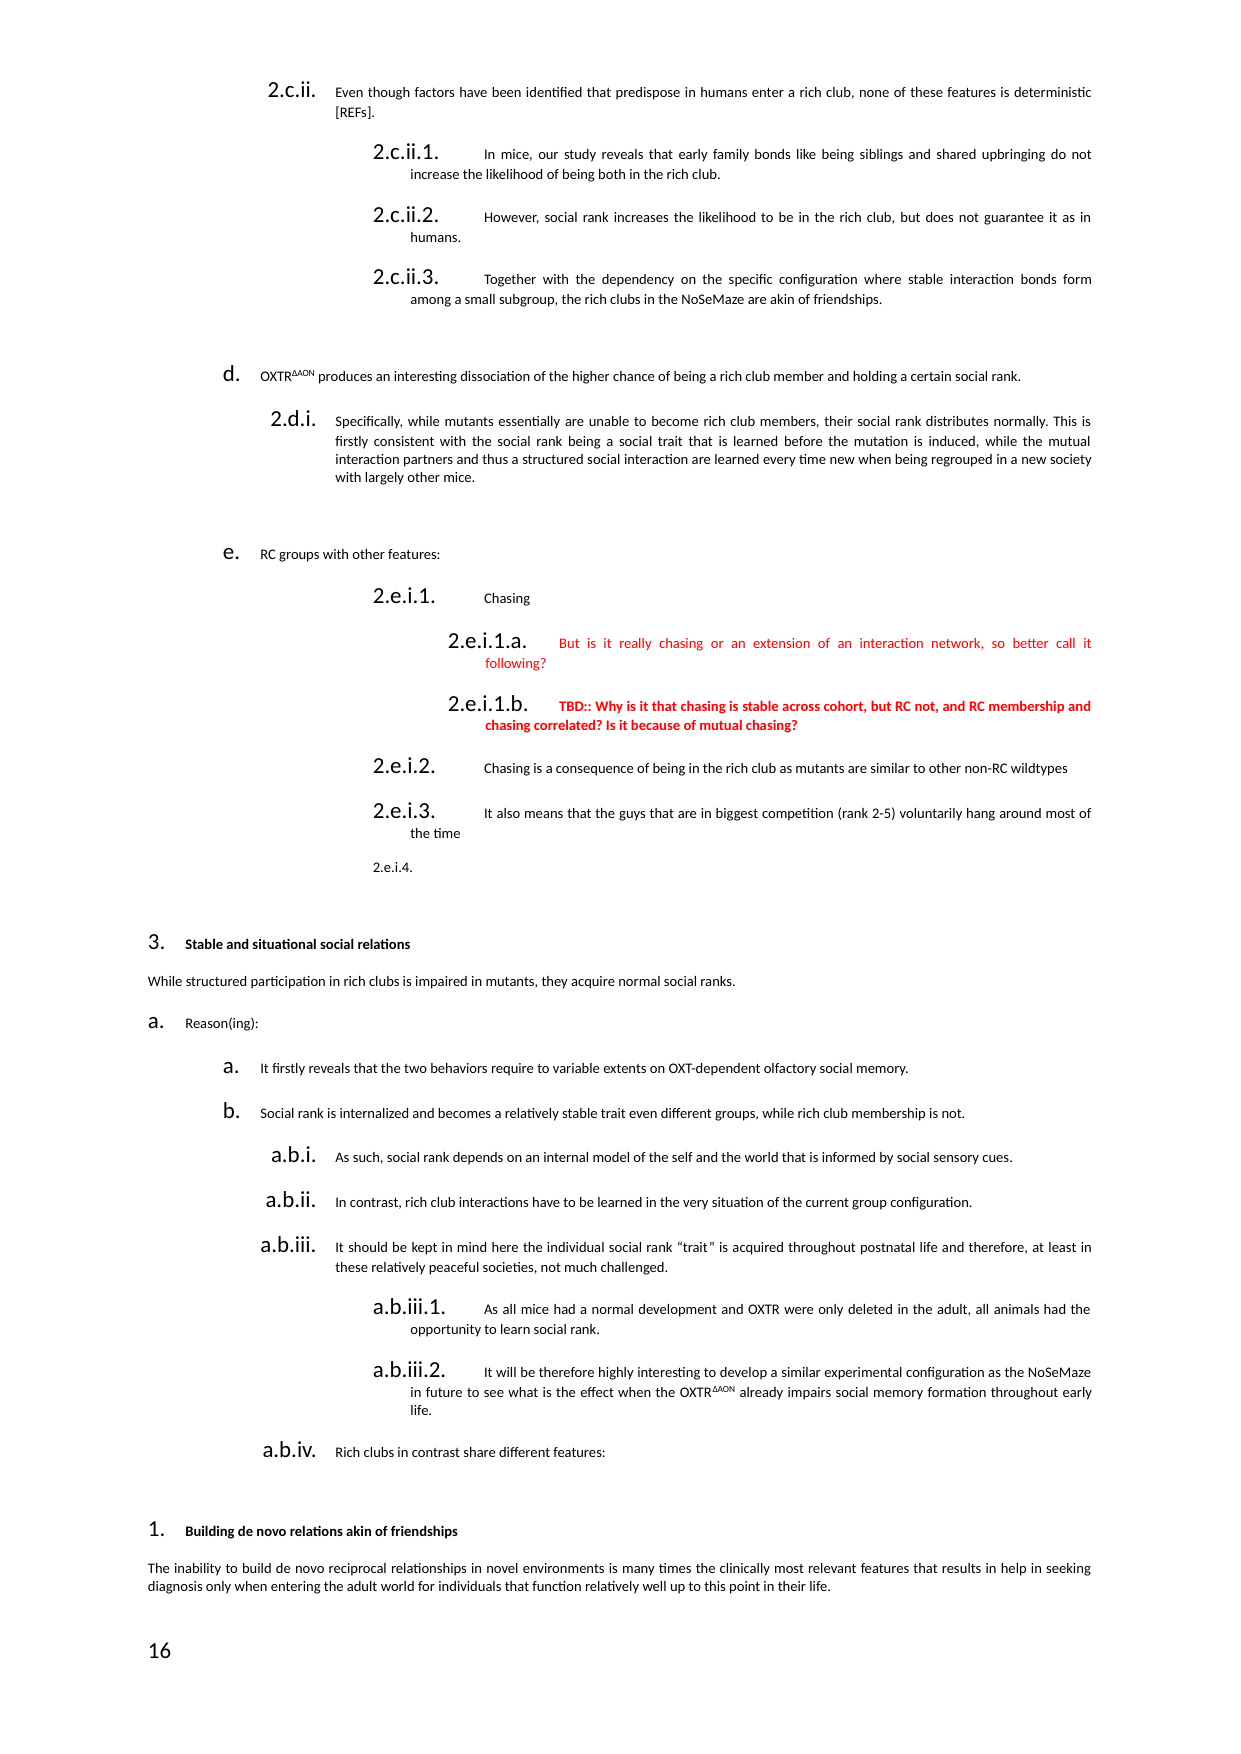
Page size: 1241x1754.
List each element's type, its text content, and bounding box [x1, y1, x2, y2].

list But is it really chasing or an extension of an interaction network, so better call it following? [448, 626, 1093, 672]
list It firstly reveals that the two behaviors require to variable extents on OXT-dependent olfactory social memory. [223, 1051, 1093, 1079]
list TBD:: Why is it that chasing is stable across cohort, but RC not, and RC membership and chasing correlated? Is it because of mutual chasing? [448, 689, 1093, 734]
list Reason(ing): [148, 1006, 1093, 1034]
list Rich clubs in contrast share different features: [316, 1435, 1093, 1463]
list Building de novo relations akin of friendships [148, 1514, 1093, 1542]
text The inability to build de novo reciprocal relationships in novel environments is many times the clinically most relevant features that results in help in seeking diagnosis only when entering the adult world for individuals that function relatively well up to this point in their life. [148, 1559, 1093, 1595]
list Social rank is internalized and becomes a relatively stable trait even different groups, while rich club membership is not. [223, 1096, 1093, 1124]
list It will be therefore highly interesting to develop a similar experimental configuration as the NoSeMaze in future to see what is the effect when the OXTRΔAON already impairs social memory formation throughout early life. [373, 1355, 1093, 1418]
list OXTRΔAON produces an interesting dissociation of the higher chance of being a rich club member and holding a certain social rank. [223, 359, 1093, 387]
list Chasing is a consequence of being in the rich club as mutants are similar to other non-RC wildtypes [373, 751, 1093, 779]
list RC groups with other features: [223, 537, 1093, 565]
list However, social rank increases the likelihood to be in the rich club, but does not guarantee it as in humans. [373, 200, 1093, 246]
list Together with the dependency on the specific configuration where stable interaction bonds form among a small subgroup, the rich clubs in the NoSeMaze are akin of friendships. [373, 262, 1093, 308]
list It should be kept in mind here the individual social rank “trait” is acquired throughout postnatal life and therefore, at least in these relatively peaceful societies, not much challenged. [316, 1230, 1093, 1276]
list As such, social rank depends on an internal model of the self and the world that is informed by social sensory cues. [316, 1141, 1093, 1168]
list Even though factors have been identified that predispose in humans enter a rich club, none of these features is deterministic [REFs]. [316, 75, 1093, 121]
list As all mice had a normal development and OXTR were only deleted in the adult, all animals had the opportunity to learn social rank. [373, 1292, 1093, 1338]
list Specifically, while mutants essentially are unable to become rich club members, their social rank distributes normally. This is firstly consistent with the social rank being a social trait that is learned before the mutation is induced, while the mutual interaction partners and thus a structured social interaction are learned every time new when being regrouped in a new society with largely other mice. [316, 404, 1093, 486]
list In contrast, rich club interactions have to be learned in the very situation of the current group configuration. [316, 1185, 1093, 1213]
list Chasing [373, 581, 1093, 609]
text While structured participation in rich clubs is impaired in mutants, they acquire normal social ranks. [148, 972, 1093, 990]
list It also means that the guys that are in biggest competition (rank 2-5) voluntarily hang around most of the time [373, 796, 1093, 842]
list Stable and situational social relations [148, 927, 1093, 955]
list In mice, our study reveals that early family bonds like being siblings and shared upbringing do not increase the likelihood of being both in the rich club. [373, 137, 1093, 183]
